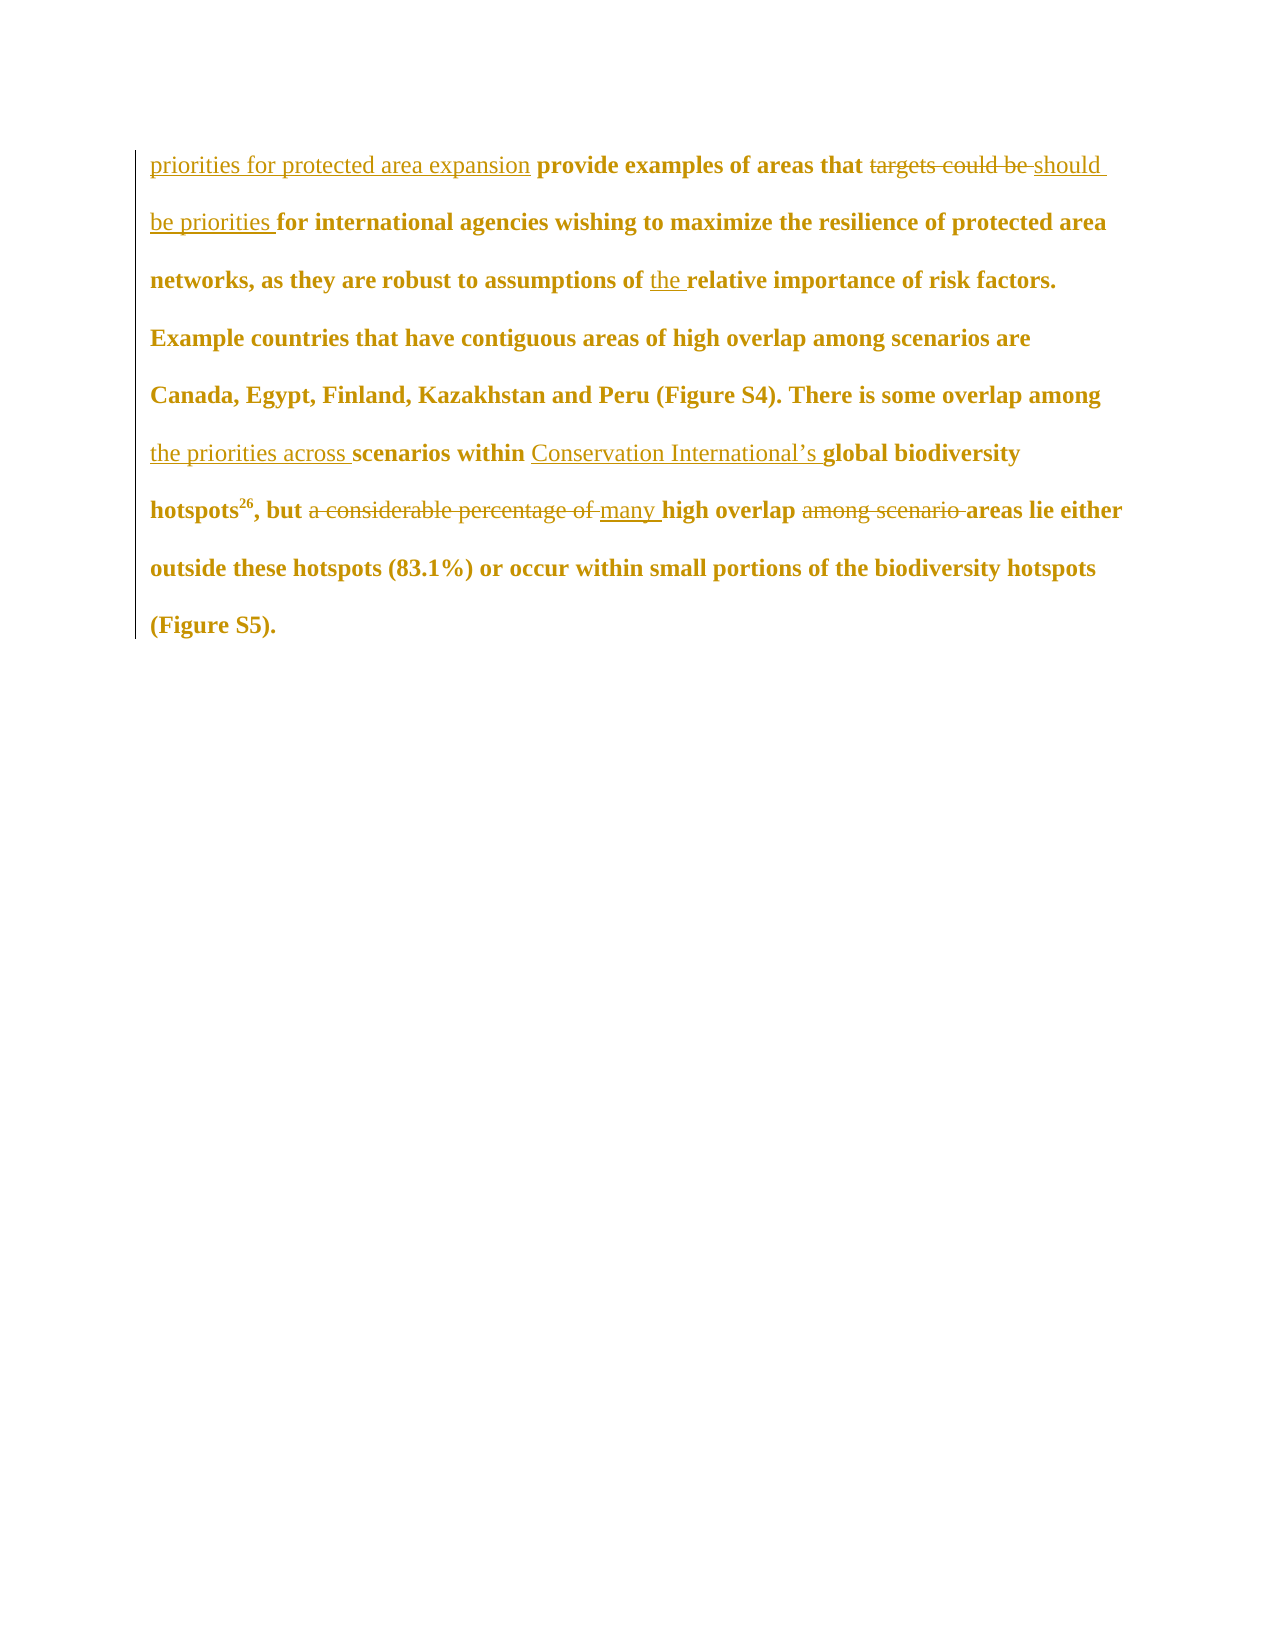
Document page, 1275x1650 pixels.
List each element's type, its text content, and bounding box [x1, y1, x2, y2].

text There was also considerable spatial overlap among scenarios, with the same 22 million km2 (6.9% of global land area) being prioritised for expansion of the current protected area system in at least eleven scenarios, and 3.6 million km2 (2.4% of global land area) in all fifteen risk scenarios. These no regrets priorities for protected area expansion provide examples of areas that should be priorities for international agencies wishing to maximize the resilience of protected area networks, as they are robust to assumptions of the relative importance of risk factors. Example countries that have contiguous areas of high overlap among scenarios are Canada, Egypt, Finland, Kazakhstan and Peru (Figure S4). There is some overlap among the priorities across scenarios within Conservation International’s global biodiversity hotspots26, but many high overlap areas lie either outside these hotspots (83.1%) or occur within small portions of the biodiversity hotspots (Figure S5). [150, 150, 1125, 639]
